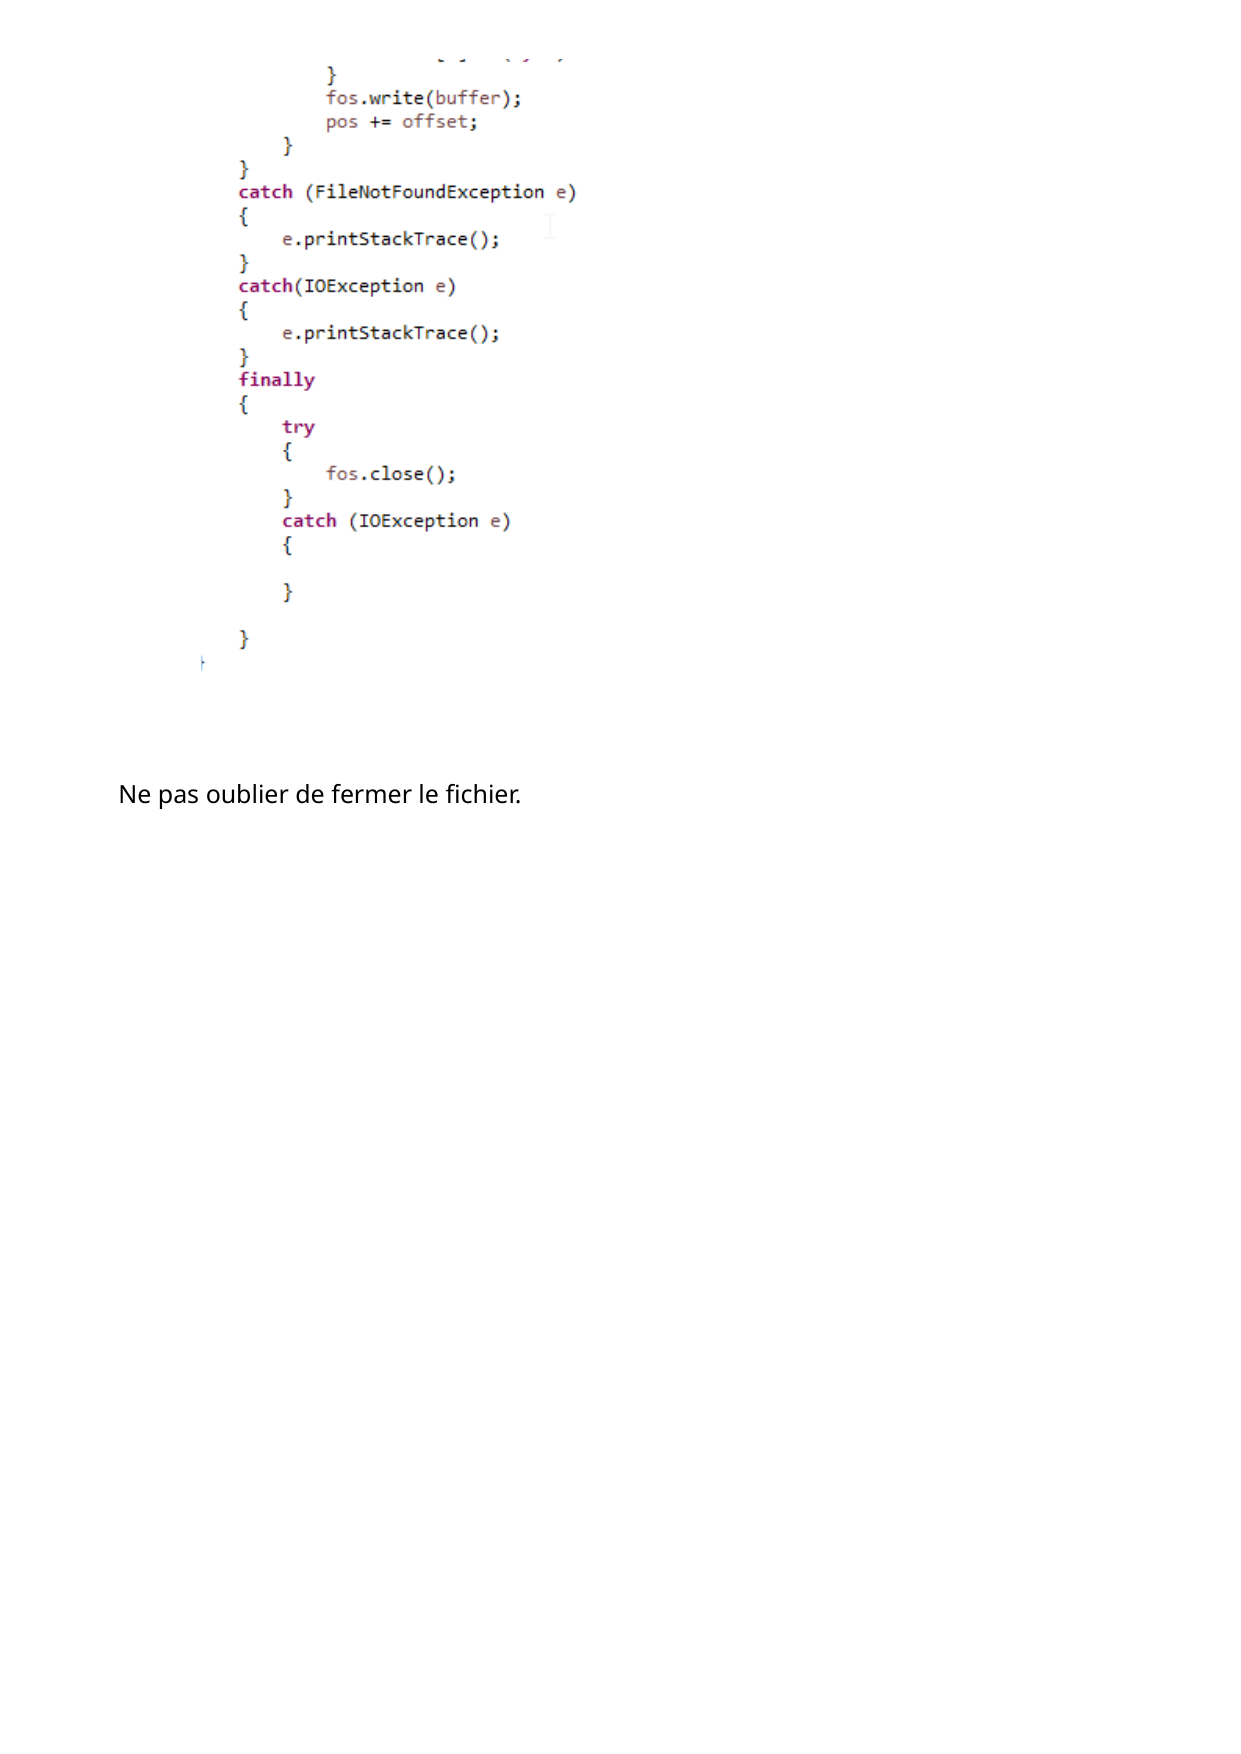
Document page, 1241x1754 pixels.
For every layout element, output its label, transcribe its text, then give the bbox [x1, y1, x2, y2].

picture [201, 59, 592, 690]
text Ne pas oublier de fermer le fichier. [118, 777, 1122, 811]
